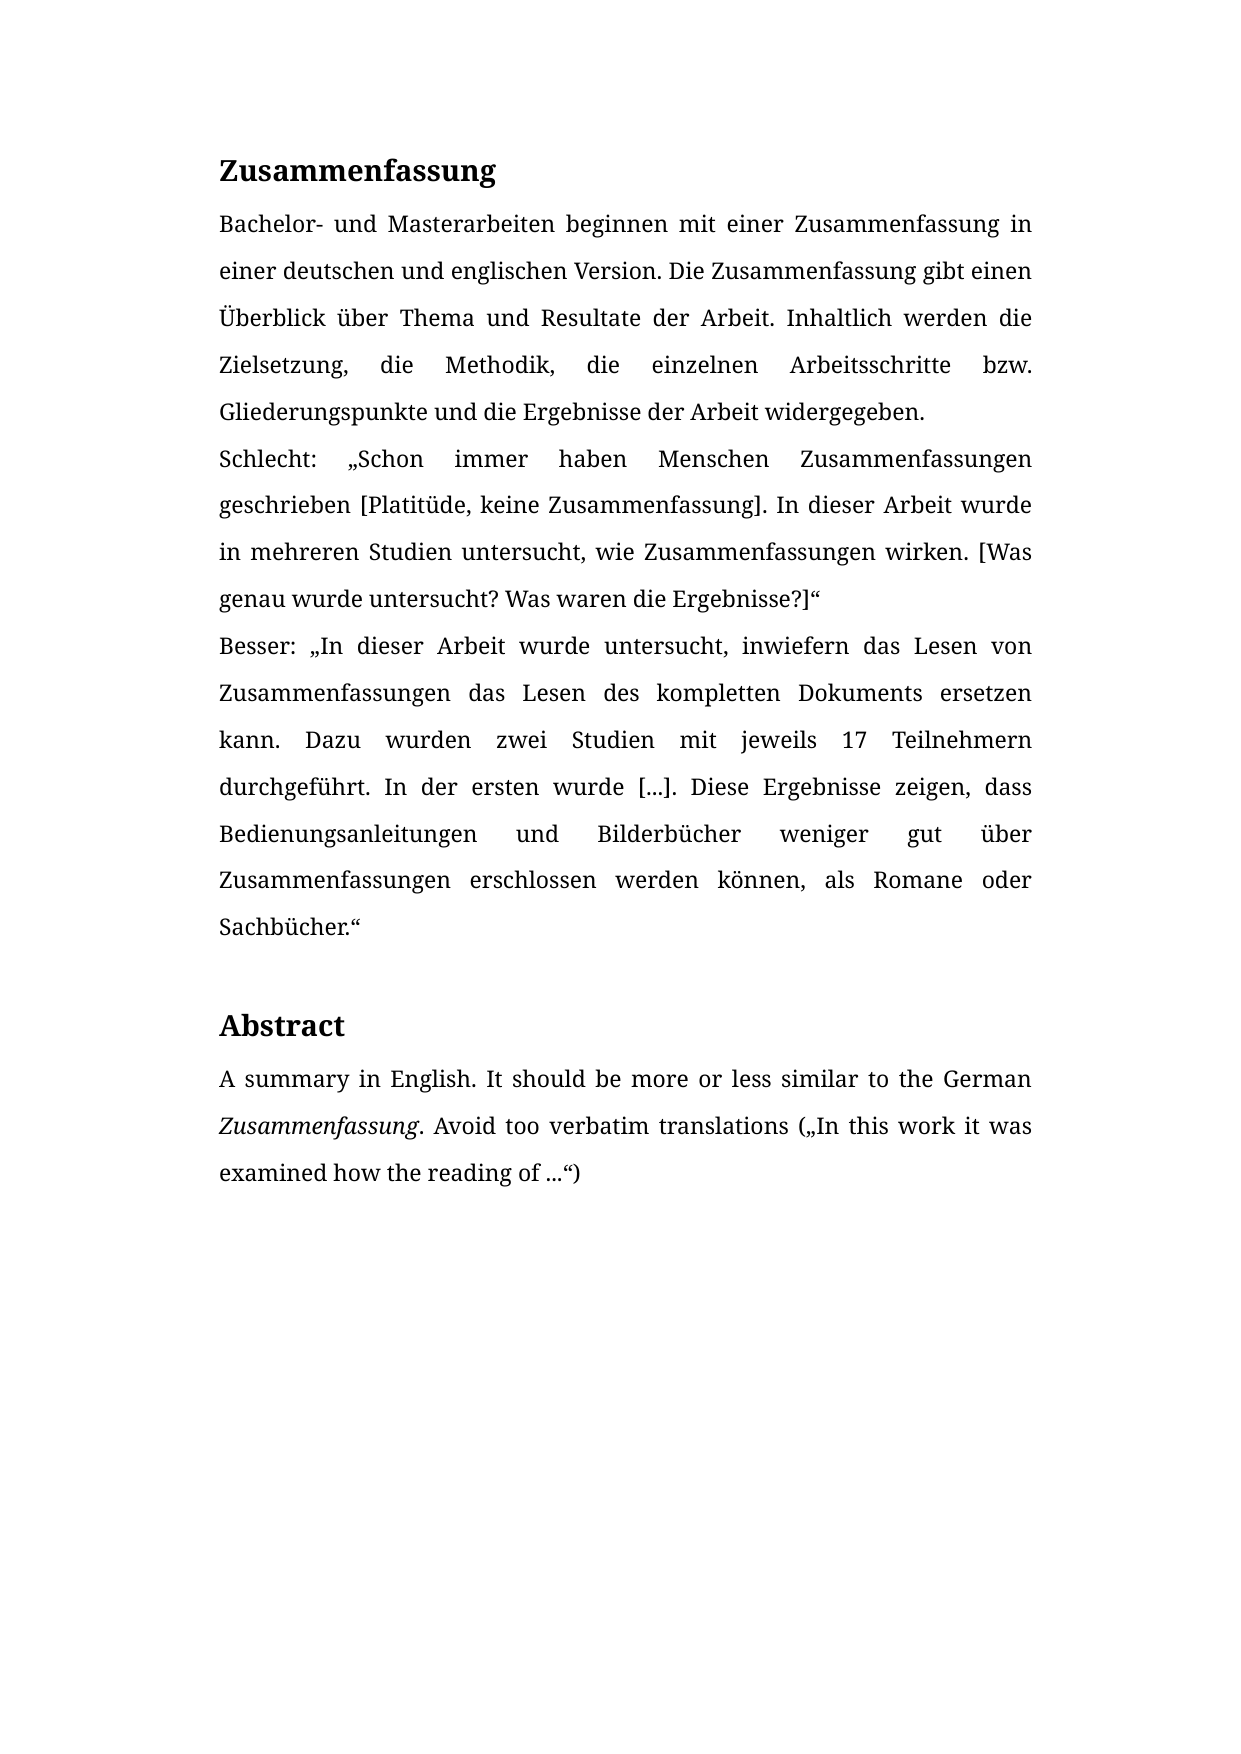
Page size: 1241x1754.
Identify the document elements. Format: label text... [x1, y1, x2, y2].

text Besser: „In dieser Arbeit wurde untersucht, inwiefern das Lesen von Zusammenfassungen das Lesen des kompletten Dokuments ersetzen kann. Dazu wurden zwei Studien mit jeweils 17 Teilnehmern durchgeführt. In der ersten wurde [...]. Diese Ergebnisse zeigen, dass Bedienungsanleitungen und Bilderbücher weniger gut über Zusammenfassungen erschlossen werden können, als Romane oder Sachbücher.“ [219, 630, 1033, 942]
text A summary in English. It should be more or less similar to the German Zusammenfassung. Avoid too verbatim translations („In this work it was examined how the reading of ...“) [219, 1063, 1033, 1188]
text Bachelor- und Masterarbeiten beginnen mit einer Zusammenfassung in einer deutschen und englischen Version. Die Zusammenfassung gibt einen Überblick über Thema und Resultate der Arbeit. Inhaltlich werden die Zielsetzung, die Methodik, die einzelnen Arbeitsschritte bzw. Gliederungspunkte und die Ergebnisse der Arbeit widergegeben. [219, 208, 1033, 427]
text Schlecht: „Schon immer haben Menschen Zusammenfassungen geschrieben [Platitüde, keine Zusammenfassung]. In dieser Arbeit wurde in mehreren Studien untersucht, wie Zusammenfassungen wirken. [Was genau wurde untersucht? Was waren die Ergebnisse?]“ [219, 442, 1033, 614]
subtitle Abstract [219, 1005, 1033, 1045]
subtitle Zusammenfassung [219, 150, 1033, 190]
